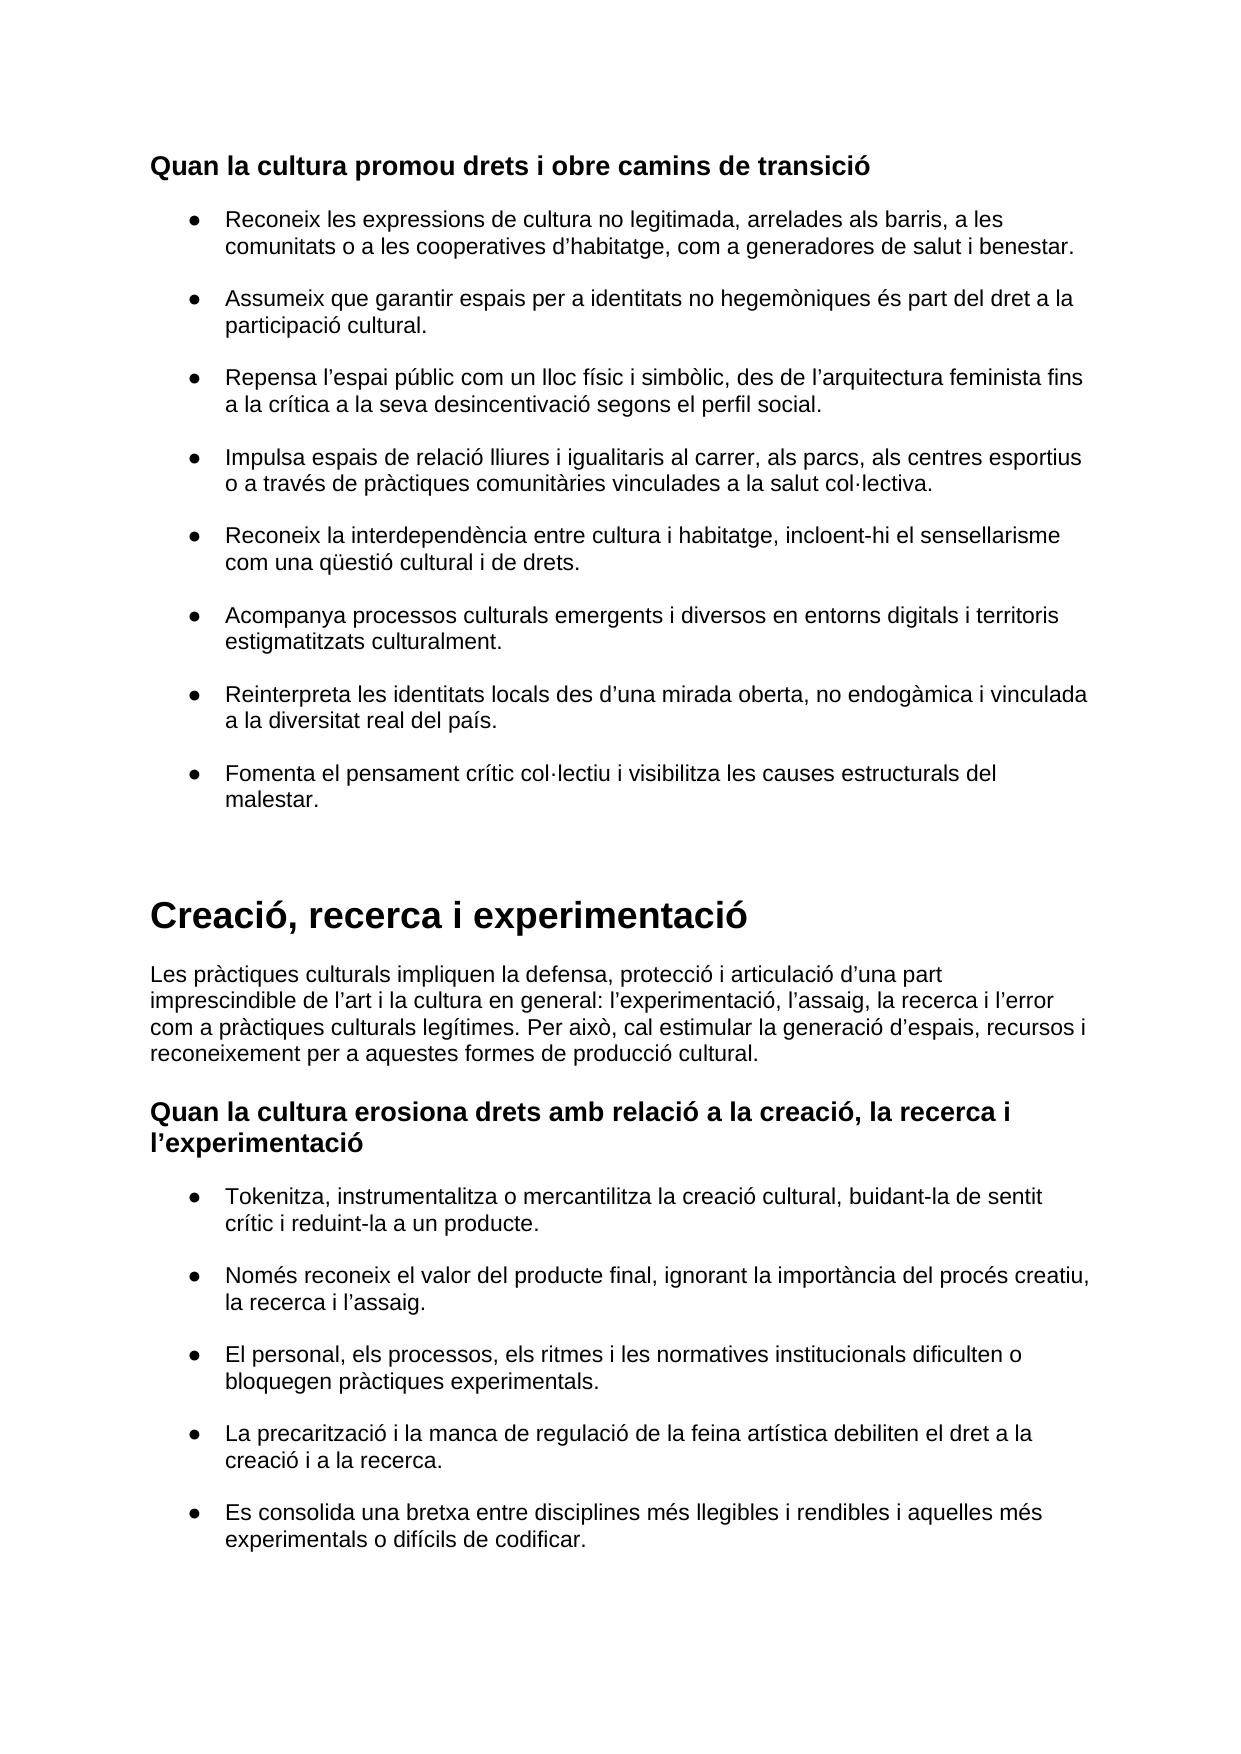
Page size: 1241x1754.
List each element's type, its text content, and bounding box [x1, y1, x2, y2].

list Reconeix la interdependència entre cultura i habitatge, incloent-hi el sensellarisme com una qüestió cultural i de drets. [187, 522, 1090, 602]
list La precarització i la manca de regulació de la feina artística debiliten el dret a la creació i a la recerca. [187, 1420, 1090, 1499]
list Acompanya processos culturals emergents i diversos en entorns digitals i territoris estigmatitzats culturalment. [187, 602, 1090, 681]
list Només reconeix el valor del producte final, ignorant la importància del procés creatiu, la recerca i l’assaig. [187, 1262, 1090, 1341]
list Tokenitza, instrumentalitza o mercantilitza la creació cultural, buidant-la de sentit crític i reduint-la a un producte. [187, 1183, 1090, 1262]
list Reinterpreta les identitats locals des d’una mirada oberta, no endogàmica i vinculada a la diversitat real del país. [187, 681, 1090, 760]
subtitle Creació, recerca i experimentació [150, 893, 1090, 936]
list Reconeix les expressions de cultura no legitimada, arrelades als barris, a les comunitats o a les cooperatives d’habitatge, com a generadores de salut i benestar. [187, 206, 1090, 285]
list Assumeix que garantir espais per a identitats no hegemòniques és part del dret a la participació cultural. [187, 285, 1090, 364]
list Impulsa espais de relació lliures i igualitaris al carrer, als parcs, als centres esportius o a través de pràctiques comunitàries vinculades a la salut col·lectiva. [187, 443, 1090, 522]
text Les pràctiques culturals impliquen la defensa, protecció i articulació d’una part imprescindible de l’art i la cultura en general: l’experimentació, l’assaig, la recerca i l’error com a pràctiques culturals legítimes. Per això, cal estimular la generació d’espais, recursos i reconeixement per a aquestes formes de producció cultural. [150, 961, 1090, 1066]
list El personal, els processos, els ritmes i les normatives institucionals dificulten o bloquegen pràctiques experimentals. [187, 1341, 1090, 1420]
list Repensa l’espai públic com un lloc físic i simbòlic, des de l’arquitectura feminista fins a la crítica a la seva desincentivació segons el perfil social. [187, 364, 1090, 443]
subtitle Quan la cultura promou drets i obre camins de transició [150, 150, 1090, 181]
list Es consolida una bretxa entre disciplines més llegibles i rendibles i aquelles més experimentals o difícils de codificar. [187, 1499, 1090, 1578]
list Fomenta el pensament crític col·lectiu i visibilitza les causes estructurals del malestar. [187, 760, 1090, 812]
subtitle Quan la cultura erosiona drets amb relació a la creació, la recerca i l’experimentació [150, 1096, 1090, 1158]
